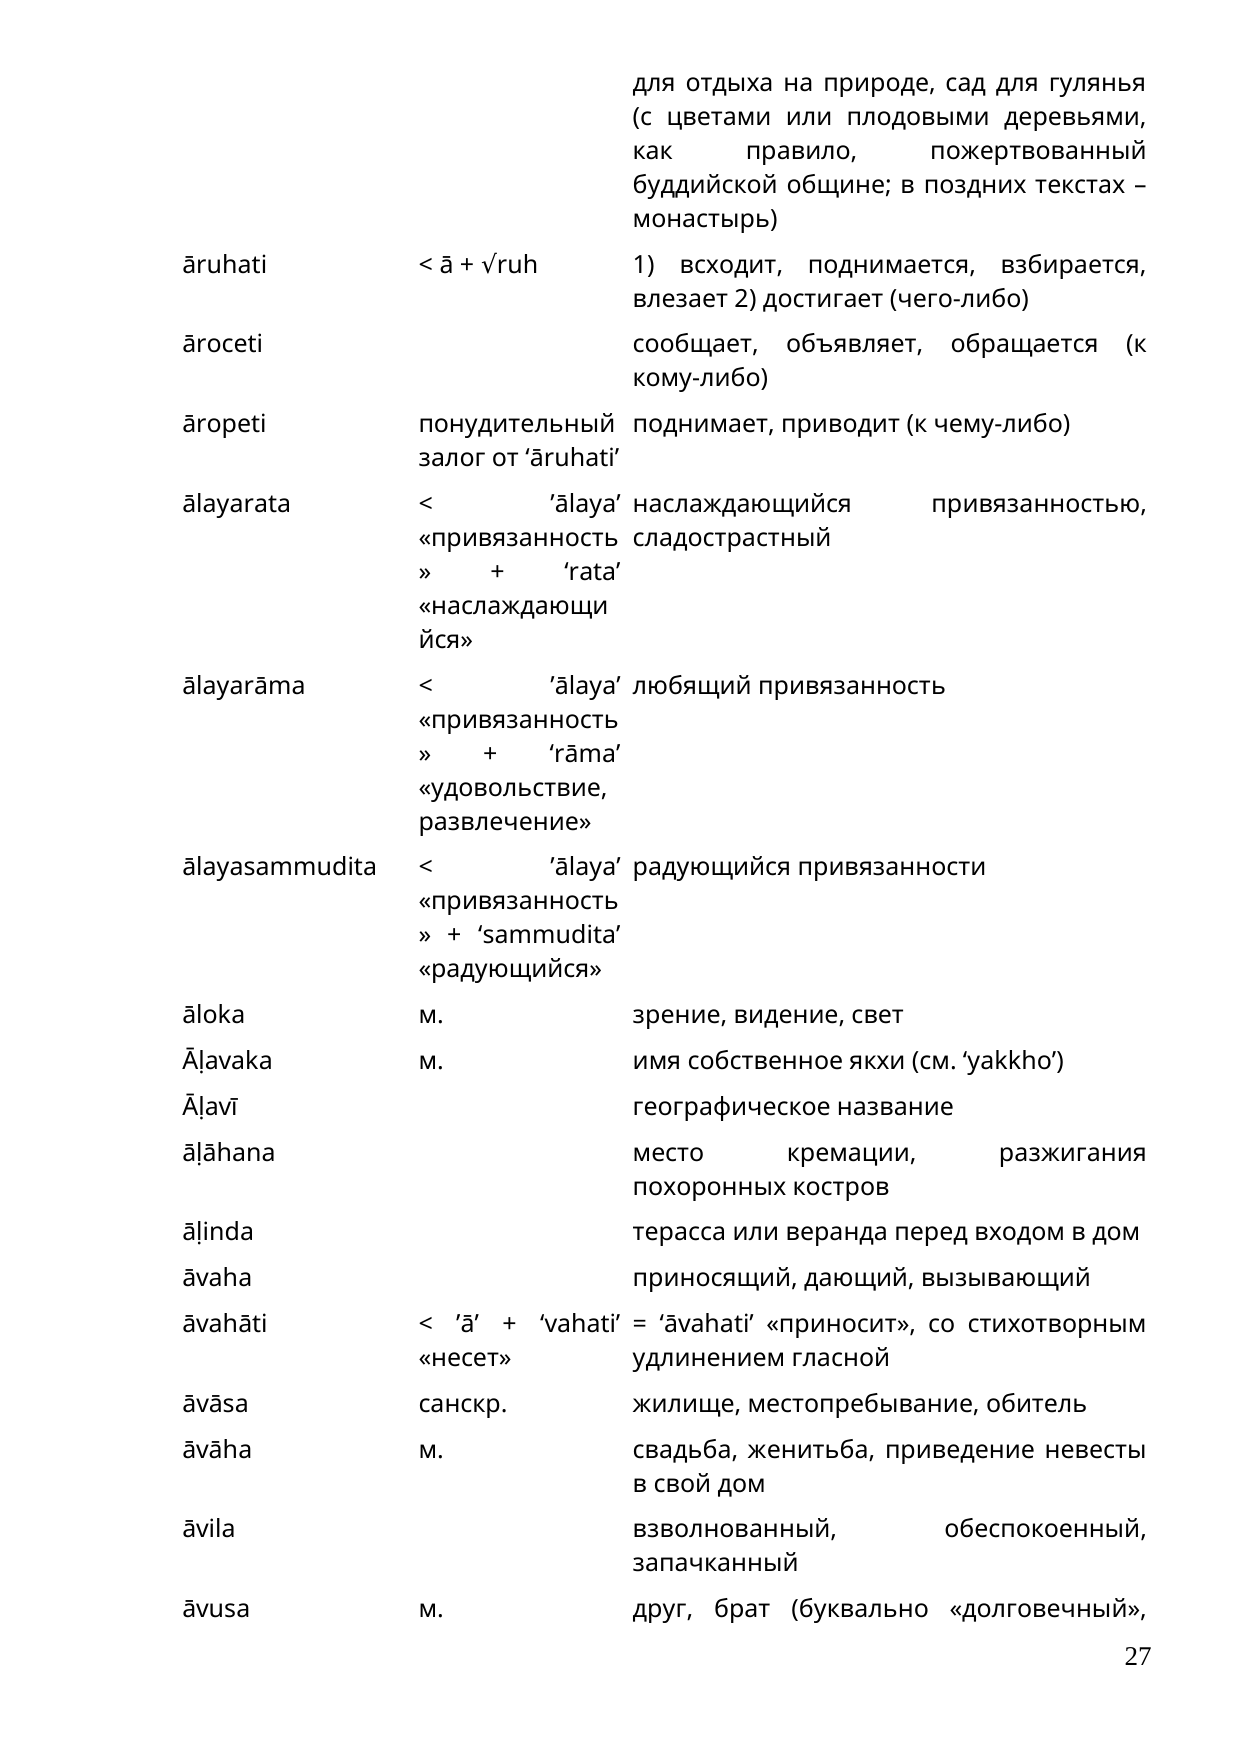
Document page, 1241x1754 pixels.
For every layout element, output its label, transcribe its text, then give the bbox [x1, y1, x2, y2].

table_cell < ’ālaya’ «привязанность» + ‘sammudita’ «радующийся» [412, 844, 626, 991]
table_cell [412, 1209, 626, 1254]
table_cell āvāha [176, 1426, 412, 1506]
table_cell зрение, видение, свет [626, 991, 1153, 1037]
table_cell географическое название [626, 1083, 1153, 1129]
table_cell ālayasammudita [176, 844, 412, 991]
table_cell наслаждающийся привязанностью, сладострастный [626, 480, 1153, 662]
table_cell [176, 59, 412, 241]
table_cell [412, 1129, 626, 1208]
table_cell [412, 1506, 626, 1585]
table_cell [412, 1083, 626, 1129]
table_cell < ’ā’ + ‘vahati’ «несет» [412, 1300, 626, 1380]
table_cell м. [412, 991, 626, 1037]
table_cell поднимает, приводит (к чему-либо) [626, 400, 1153, 480]
table_cell радующийся привязанности [626, 844, 1153, 991]
table_cell приносящий, дающий, вызывающий [626, 1254, 1153, 1300]
table_cell сообщает, объявляет, обращается (к кому-либо) [626, 321, 1153, 400]
table_cell ālayarata [176, 480, 412, 662]
table_cell < ’ālaya’ «привязанность» + ‘rāma’ «удовольствие, развлечение» [412, 662, 626, 843]
table_cell имя собственное якхи (см. ‘yakkho’) [626, 1037, 1153, 1083]
table_cell āḷāhana [176, 1129, 412, 1208]
table_cell āruhati [176, 241, 412, 321]
table_cell 1) всходит, поднимается, взбирается, влезает 2) достигает (чего-либо) [626, 241, 1153, 321]
table_cell свадьба, женитьба, приведение невесты в свой дом [626, 1426, 1153, 1506]
table_cell = ‘āvahati’ «приносит», со стихотворным удлинением гласной [626, 1300, 1153, 1380]
table_cell āloka [176, 991, 412, 1037]
table_cell м. [412, 1037, 626, 1083]
table_cell терасса или веранда перед входом в дом [626, 1209, 1153, 1254]
table_cell м. [412, 1426, 626, 1506]
table_cell āvusa [176, 1585, 412, 1640]
table_cell [412, 321, 626, 400]
table_cell āvahāti [176, 1300, 412, 1380]
table_cell < ā + √ruh [412, 241, 626, 321]
table_cell м. [412, 1585, 626, 1640]
table_cell āvāsa [176, 1380, 412, 1426]
table_cell друг, брат (буквально «долговечный», [626, 1585, 1153, 1640]
table_cell санскр. [412, 1380, 626, 1426]
table_cell Āḷavī [176, 1083, 412, 1129]
table_cell для отдыха на природе, сад для гулянья (с цветами или плодовыми деревьями, как правило, пожертвованный буддийской общине; в поздних текстах – монастырь) [626, 59, 1153, 241]
table_cell понудительный залог от ‘āruhati’ [412, 400, 626, 480]
table_cell жилище, местопребывание, обитель [626, 1380, 1153, 1426]
table_cell āvaha [176, 1254, 412, 1300]
table_cell [412, 59, 626, 241]
table_cell < ’ālaya’ «привязанность» + ‘rata’ «наслаждающийся» [412, 480, 626, 662]
table_cell взволнованный, обеспокоенный, запачканный [626, 1506, 1153, 1585]
table_cell [412, 1254, 626, 1300]
table_cell место кремации, разжигания похоронных костров [626, 1129, 1153, 1208]
table_cell ālayarāma [176, 662, 412, 843]
table_cell āvila [176, 1506, 412, 1585]
table_cell любящий привязанность [626, 662, 1153, 843]
table_cell āropeti [176, 400, 412, 480]
table_cell Āḷavaka [176, 1037, 412, 1083]
table_cell āroceti [176, 321, 412, 400]
table_cell āḷinda [176, 1209, 412, 1254]
